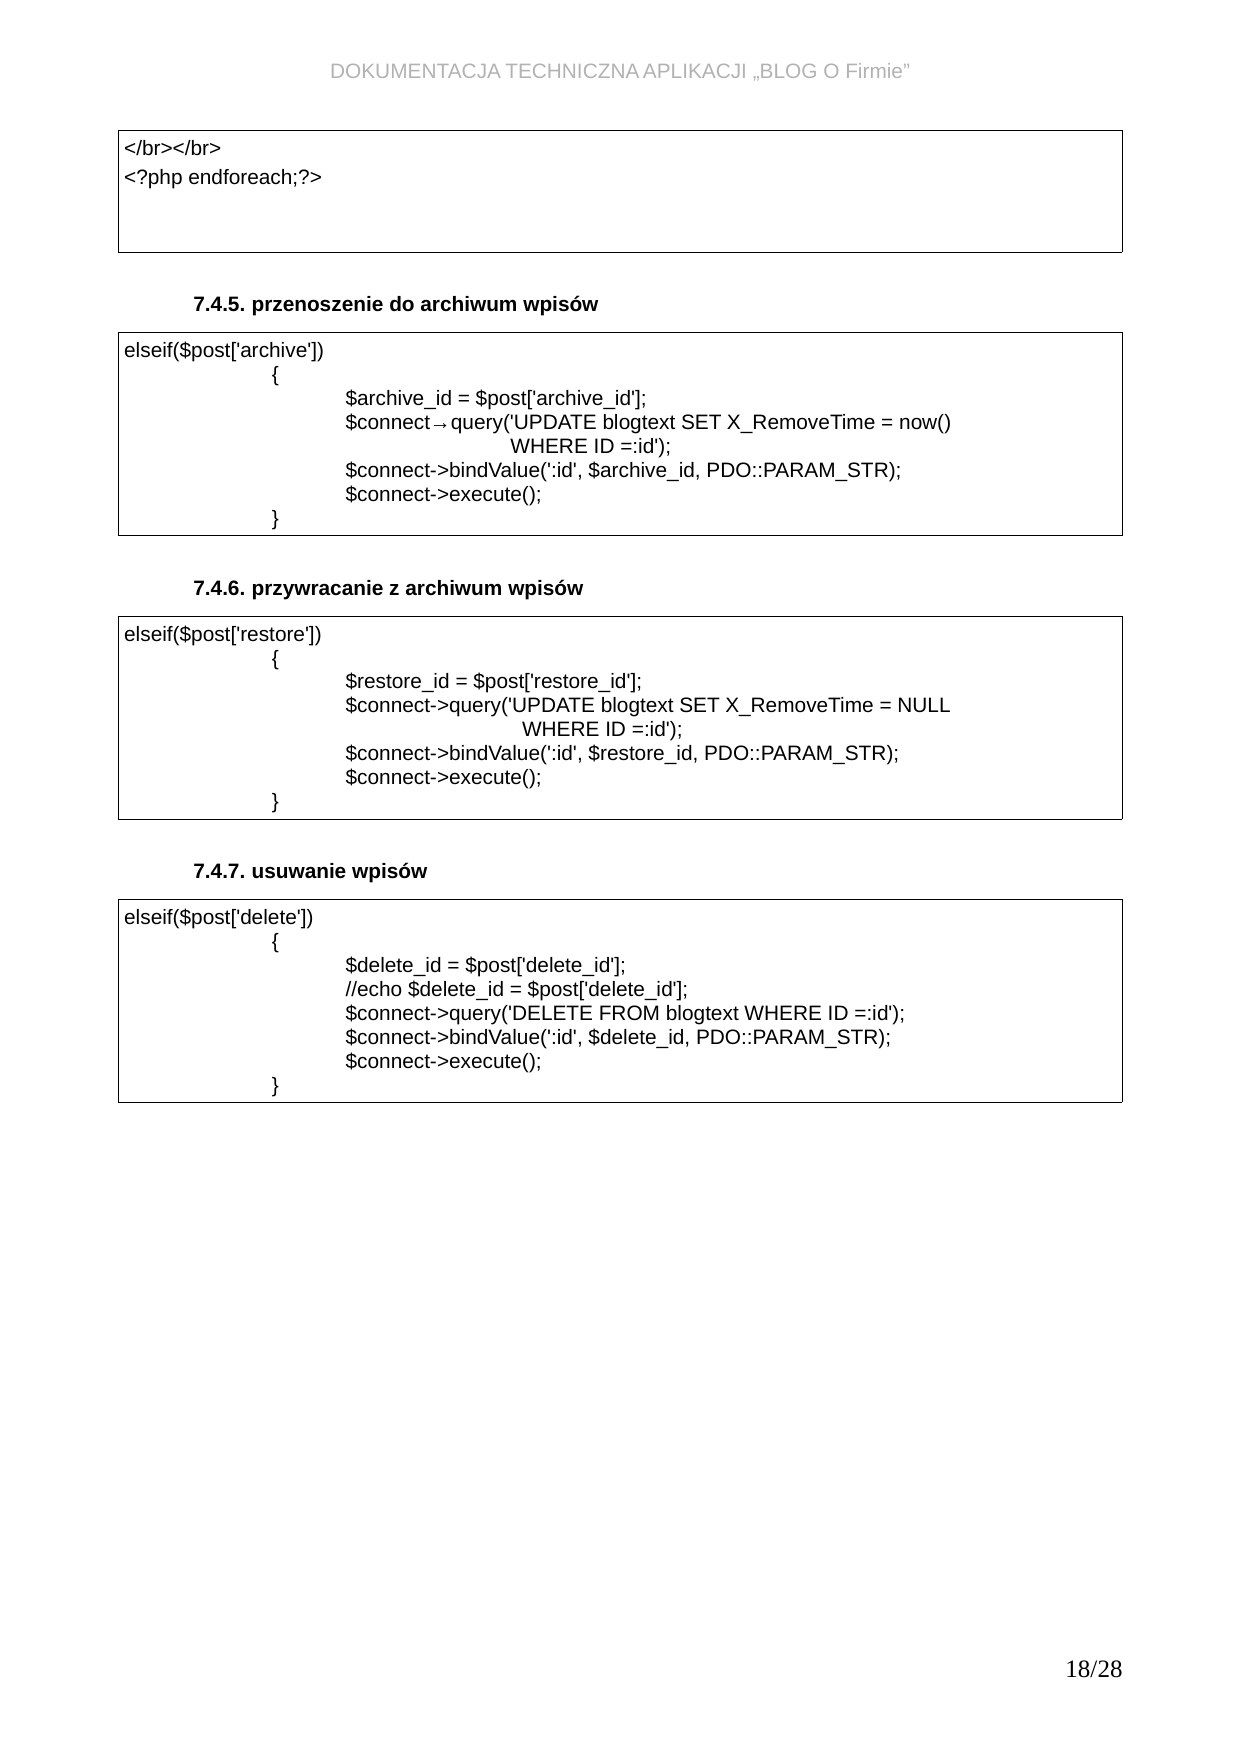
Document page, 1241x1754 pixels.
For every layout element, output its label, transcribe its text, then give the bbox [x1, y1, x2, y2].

table_header </br></br> <?php endforeach;?> [119, 131, 1122, 252]
table_header elseif($post['restore']) { $restore_id = $post['restore_id']; $connect->query('UPDATE blogtext SET X_RemoveTime = NULL WHERE ID =:id'); $connect->bindValue(':id', $restore_id, PDO::PARAM_STR); $connect->execute(); } [119, 617, 1122, 819]
list Przywracanie z archiwum wpisów [193, 576, 1122, 599]
table_header elseif($post['archive']) { $archive_id = $post['archive_id']; $connect→query('UPDATE blogtext SET X_RemoveTime = now() WHERE ID =:id'); $connect->bindValue(':id', $archive_id, PDO::PARAM_STR); $connect->execute(); } [119, 333, 1122, 535]
list Usuwanie wpisów [193, 859, 1122, 883]
table_header elseif($post['delete']) { $delete_id = $post['delete_id']; //echo $delete_id = $post['delete_id']; $connect->query('DELETE FROM blogtext WHERE ID =:id'); $connect->bindValue(':id', $delete_id, PDO::PARAM_STR); $connect->execute(); } [119, 900, 1122, 1102]
list Przenoszenie do archiwum wpisów [193, 292, 1122, 316]
